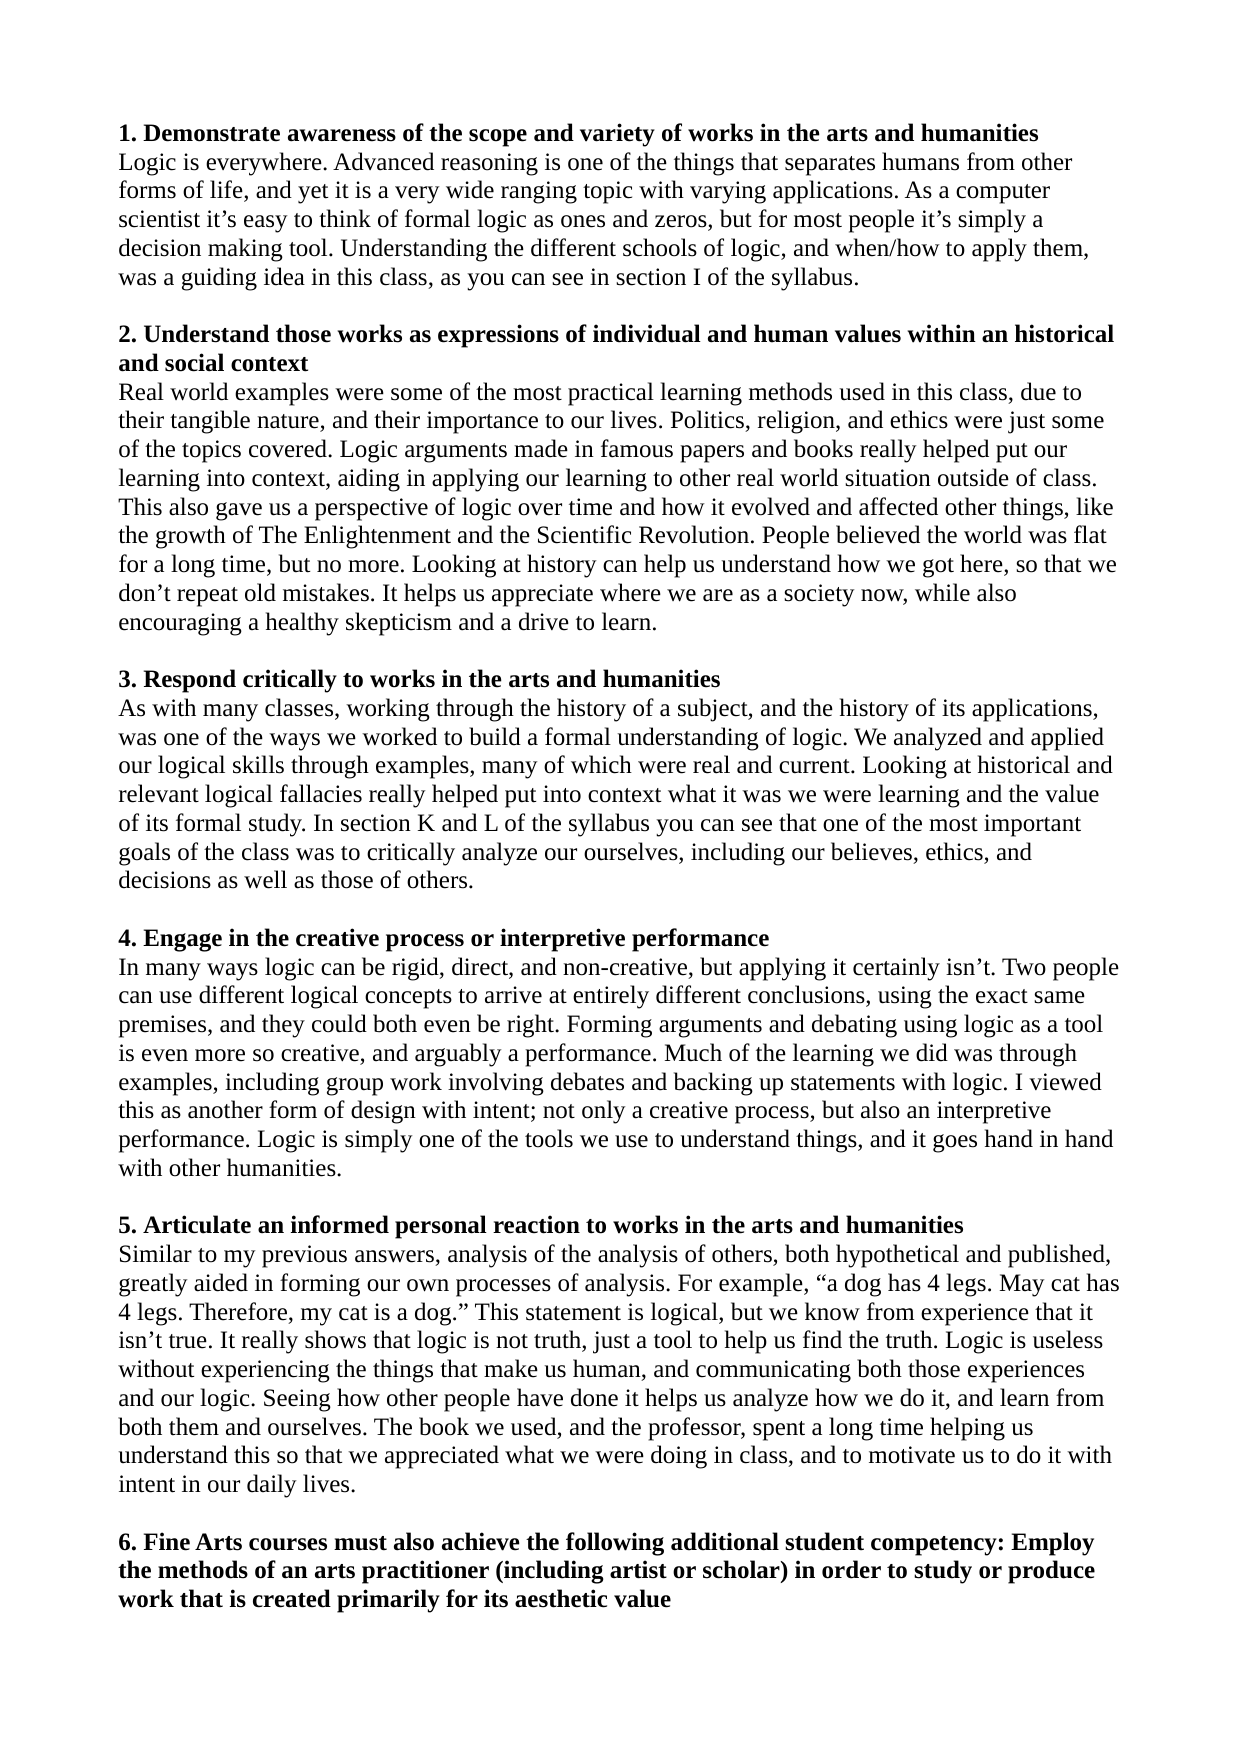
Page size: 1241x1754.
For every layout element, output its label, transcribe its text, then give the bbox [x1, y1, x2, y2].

text 4. Engage in the creative process or interpretive performance [118, 923, 1122, 952]
text As with many classes, working through the history of a subject, and the history of its applications, was one of the ways we worked to build a formal understanding of logic. We analyzed and applied our logical skills through examples, many of which were real and current. Looking at historical and relevant logical fallacies really helped put into context what it was we were learning and the value of its formal study. In section K and L of the syllabus you can see that one of the most important goals of the class was to critically analyze our ourselves, including our believes, ethics, and decisions as well as those of others. [118, 693, 1122, 894]
text Logic is everywhere. Advanced reasoning is one of the things that separates humans from other forms of life, and yet it is a very wide ranging topic with varying applications. As a computer scientist it’s easy to think of formal logic as ones and zeros, but for most people it’s simply a decision making tool. Understanding the different schools of logic, and when/how to apply them, was a guiding idea in this class, as you can see in section I of the syllabus. [118, 147, 1122, 291]
text In many ways logic can be rigid, direct, and non-creative, but applying it certainly isn’t. Two people can use different logical concepts to arrive at entirely different conclusions, using the exact same premises, and they could both even be right. Forming arguments and debating using logic as a tool is even more so creative, and arguably a performance. Much of the learning we did was through examples, including group work involving debates and backing up statements with logic. I viewed this as another form of design with intent; not only a creative process, but also an interpretive performance. Logic is simply one of the tools we use to understand things, and it goes hand in hand with other humanities. [118, 952, 1122, 1182]
text Similar to my previous answers, analysis of the analysis of others, both hypothetical and published, greatly aided in forming our own processes of analysis. For example, “a dog has 4 legs. May cat has 4 legs. Therefore, my cat is a dog.” This statement is logical, but we know from experience that it isn’t true. It really shows that logic is not truth, just a tool to help us find the truth. Logic is useless without experiencing the things that make us human, and communicating both those experiences and our logic. Seeing how other people have done it helps us analyze how we do it, and learn from both them and ourselves. The book we used, and the professor, spent a long time helping us understand this so that we appreciated what we were doing in class, and to motivate us to do it with intent in our daily lives. [118, 1239, 1122, 1498]
text 6. Fine Arts courses must also achieve the following additional student competency: Employ the methods of an arts practitioner (including artist or scholar) in order to study or produce work that is created primarily for its aesthetic value [118, 1527, 1122, 1613]
text 2. Understand those works as expressions of individual and human values within an historical and social context [118, 319, 1122, 377]
text 3. Respond critically to works in the arts and humanities [118, 664, 1122, 693]
text 1. Demonstrate awareness of the scope and variety of works in the arts and humanities [118, 118, 1122, 147]
text Real world examples were some of the most practical learning methods used in this class, due to their tangible nature, and their importance to our lives. Politics, religion, and ethics were just some of the topics covered. Logic arguments made in famous papers and books really helped put our learning into context, aiding in applying our learning to other real world situation outside of class. This also gave us a perspective of logic over time and how it evolved and affected other things, like the growth of The Enlightenment and the Scientific Revolution. People believed the world was flat for a long time, but no more. Looking at history can help us understand how we got here, so that we don’t repeat old mistakes. It helps us appreciate where we are as a society now, while also encouraging a healthy skepticism and a drive to learn. [118, 377, 1122, 636]
text 5. Articulate an informed personal reaction to works in the arts and humanities [118, 1211, 1122, 1239]
